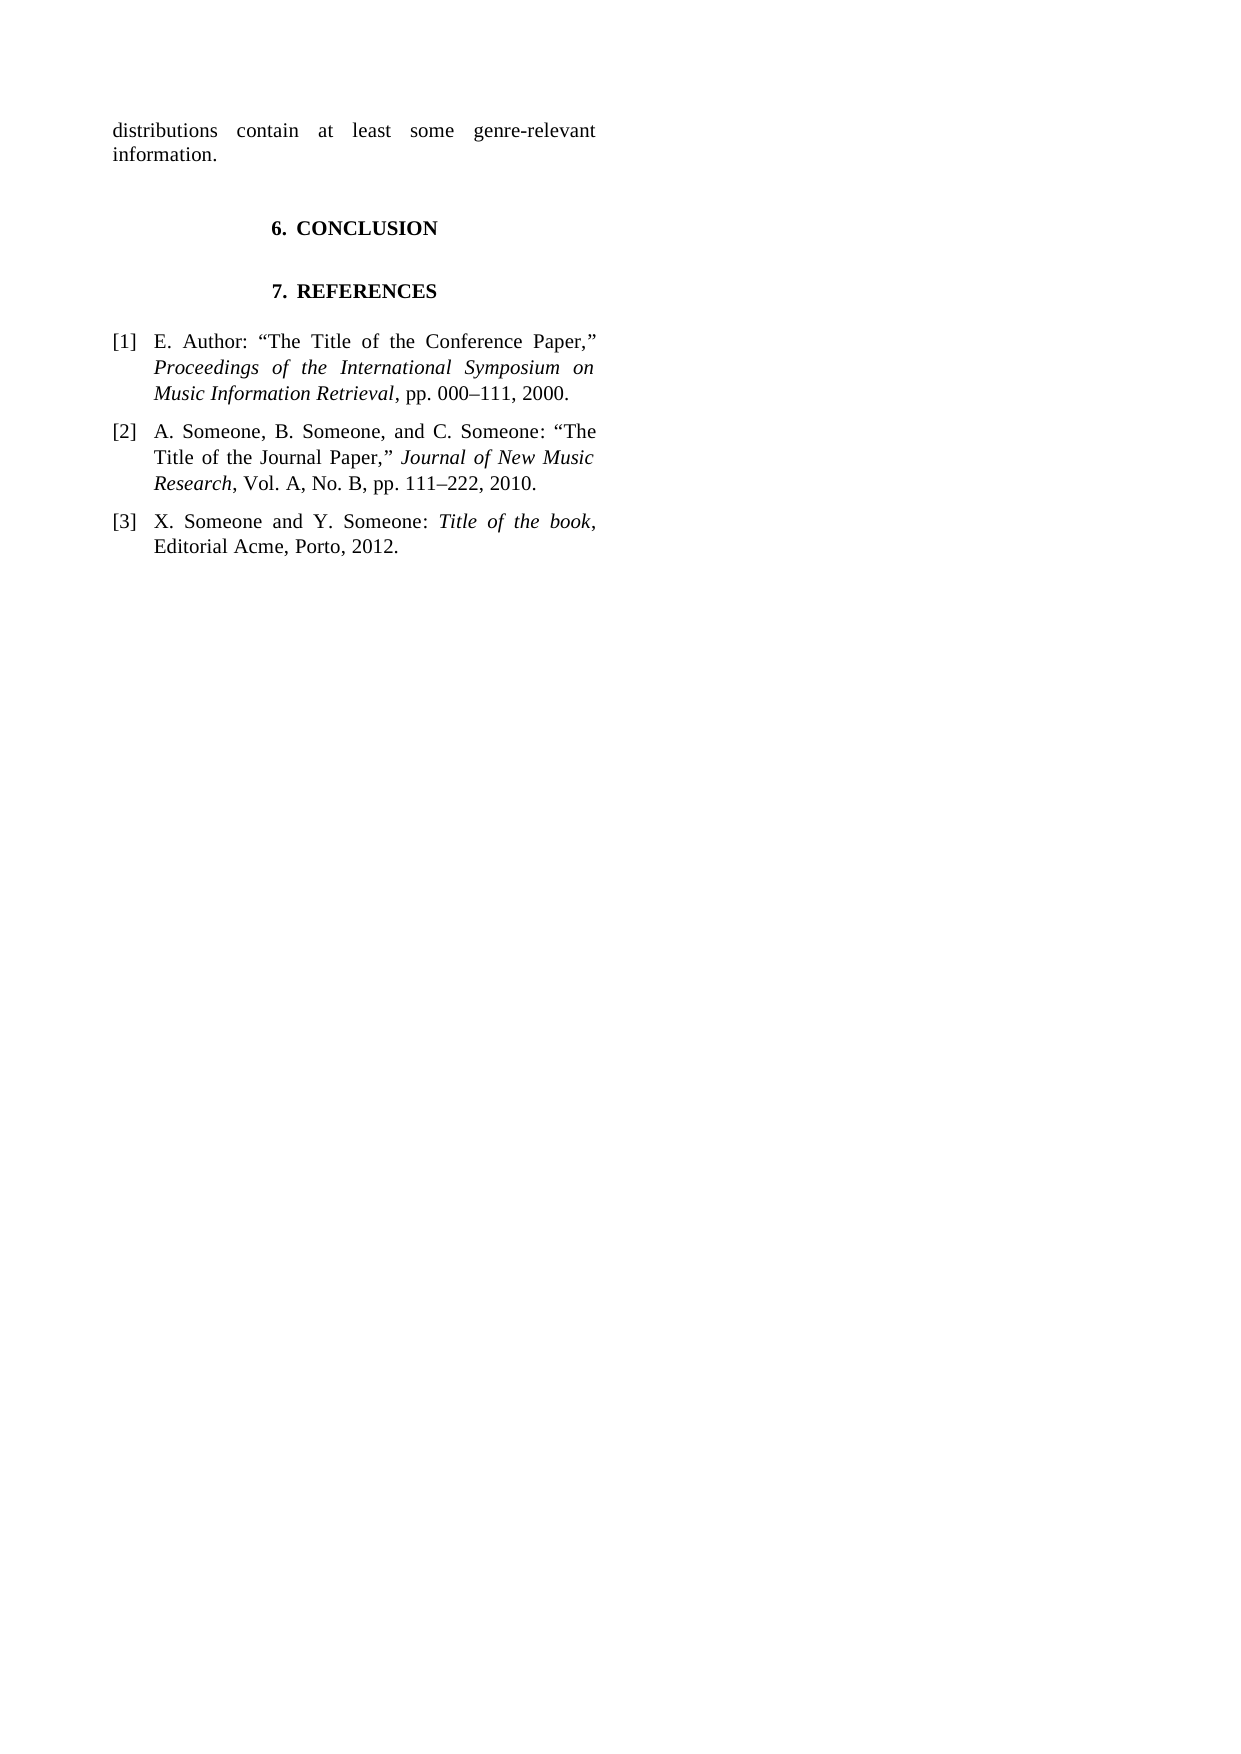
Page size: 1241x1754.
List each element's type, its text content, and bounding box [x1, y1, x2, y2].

subtitle REFERENCES [112, 278, 596, 303]
list E. Author: “The Title of the Conference Paper,” Proceedings of the International Symposium on Music Information Retrieval, pp. 000–111, 2000. [112, 329, 596, 405]
list A. Someone, B. Someone, and C. Someone: “The Title of the Journal Paper,” Journal of New Music Research, Vol. A, No. B, pp. 111–222, 2010. [112, 419, 596, 494]
list X. Someone and Y. Someone: Title of the book, Editorial Acme, Porto, 2012. [112, 509, 596, 558]
text distributions contain at least some genre-relevant information. [112, 118, 596, 166]
subtitle CONCLUSION [112, 215, 596, 239]
